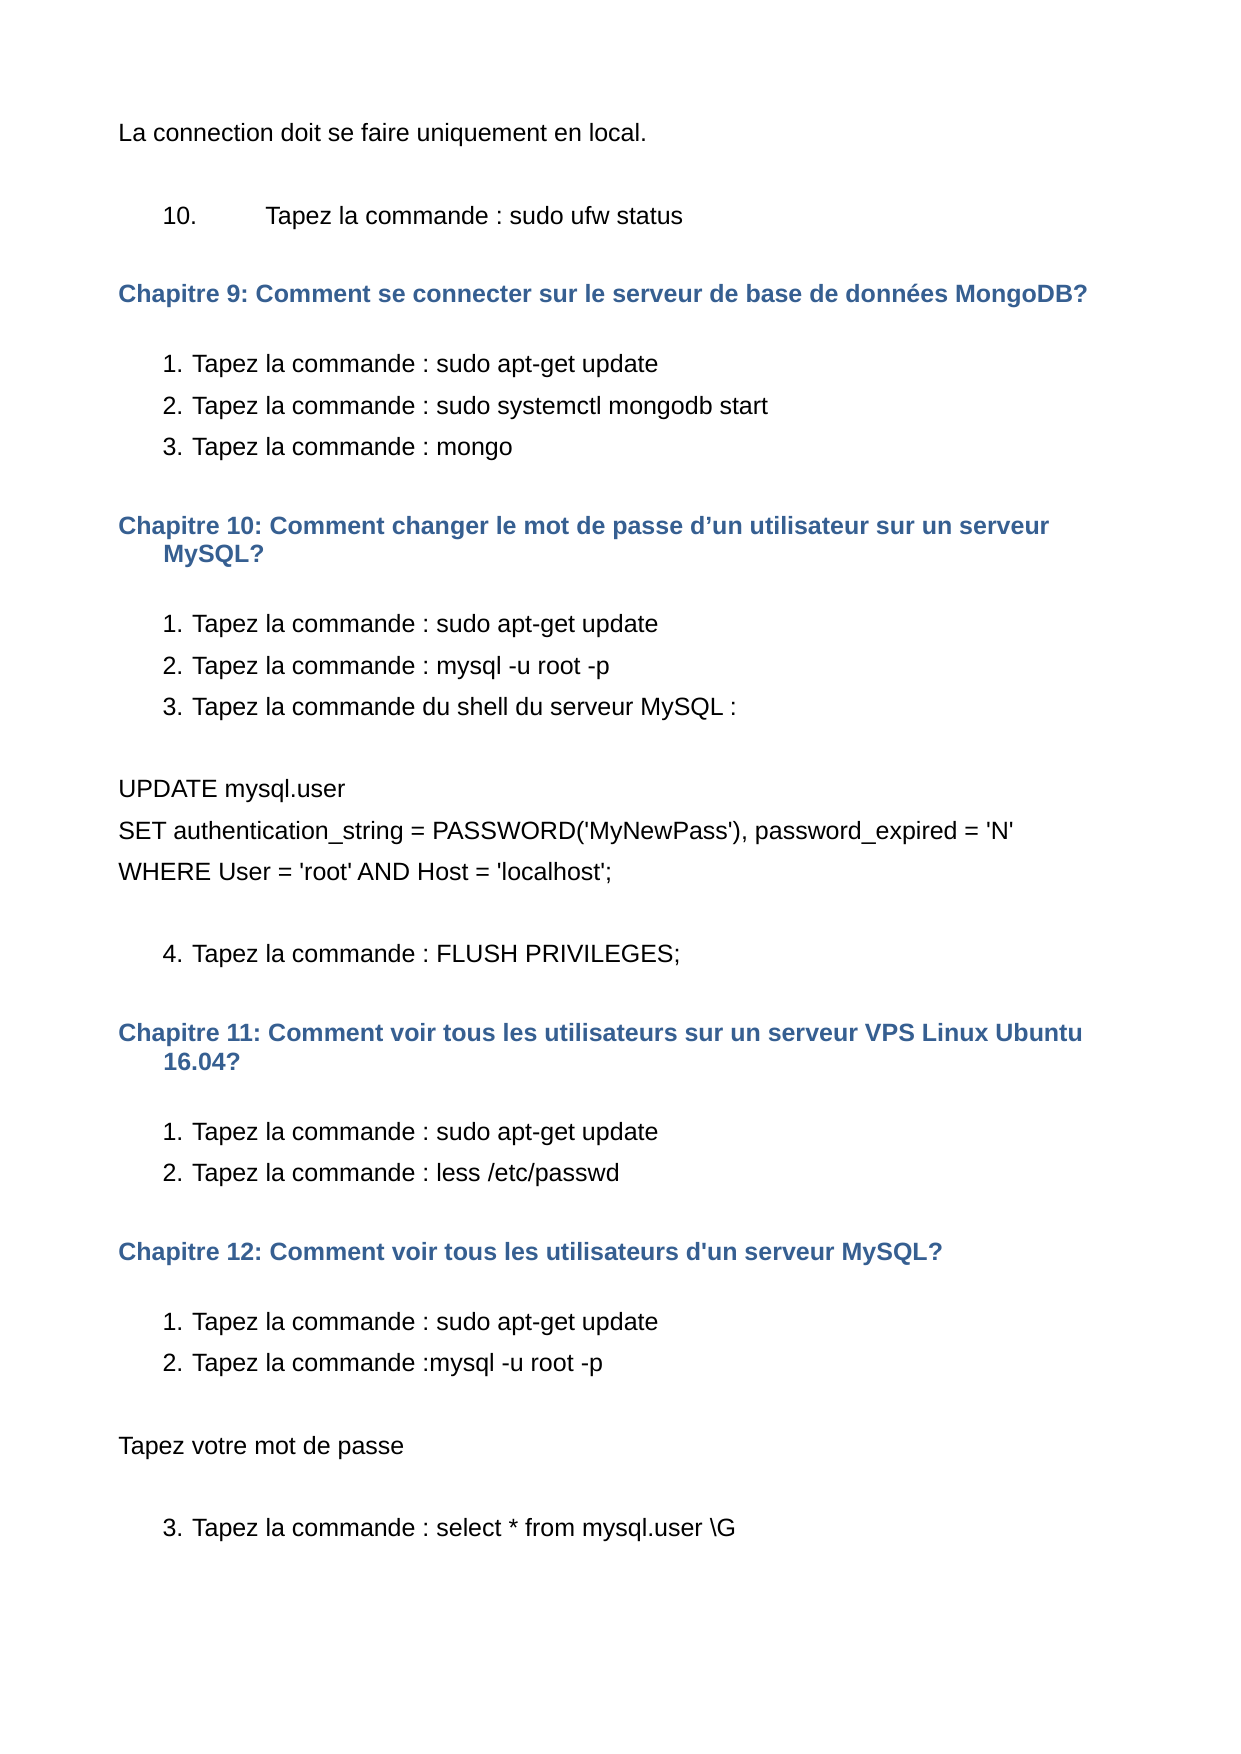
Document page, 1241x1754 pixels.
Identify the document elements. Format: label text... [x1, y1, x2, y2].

list Tapez la commande : less /etc/passwd [162, 1158, 1122, 1187]
list Tapez la commande : sudo apt-get update [162, 609, 1122, 638]
list Tapez la commande : sudo apt-get update [162, 1117, 1122, 1146]
subtitle Chapitre 10: Comment changer le mot de passe d’un utilisateur sur un serveur MySQL? [118, 511, 1122, 568]
subtitle Chapitre 12: Comment voir tous les utilisateurs d'un serveur MySQL? [118, 1237, 1122, 1266]
subtitle Chapitre 11: Comment voir tous les utilisateurs sur un serveur VPS Linux Ubuntu 16.04? [118, 1018, 1122, 1076]
text UPDATE mysql.user [118, 774, 1122, 803]
list Tapez la commande : sudo apt-get update [162, 1307, 1122, 1336]
list Tapez la commande : sudo apt-get update [162, 349, 1122, 378]
list Tapez la commande : mongo [162, 432, 1122, 461]
list Tapez la commande : mysql -u root -p [162, 651, 1122, 679]
list Tapez la commande : sudo systemctl mongodb start [162, 391, 1122, 419]
list Tapez la commande :mysql -u root -p [162, 1348, 1122, 1377]
list Tapez la commande : FLUSH PRIVILEGES; [162, 939, 1122, 968]
list Tapez la commande du shell du serveur MySQL : [162, 692, 1122, 721]
text WHERE User = 'root' AND Host = 'localhost'; [118, 857, 1122, 886]
list Tapez la commande : sudo ufw status [162, 201, 1122, 229]
list Tapez la commande : select * from mysql.user \G [162, 1513, 1122, 1542]
subtitle Chapitre 9: Comment se connecter sur le serveur de base de données MongoDB? [118, 279, 1122, 308]
text Tapez votre mot de passe [118, 1431, 1122, 1459]
text La connection doit se faire uniquement en local. [118, 118, 1122, 147]
text SET authentication_string = PASSWORD('MyNewPass'), password_expired = 'N' [118, 816, 1122, 844]
